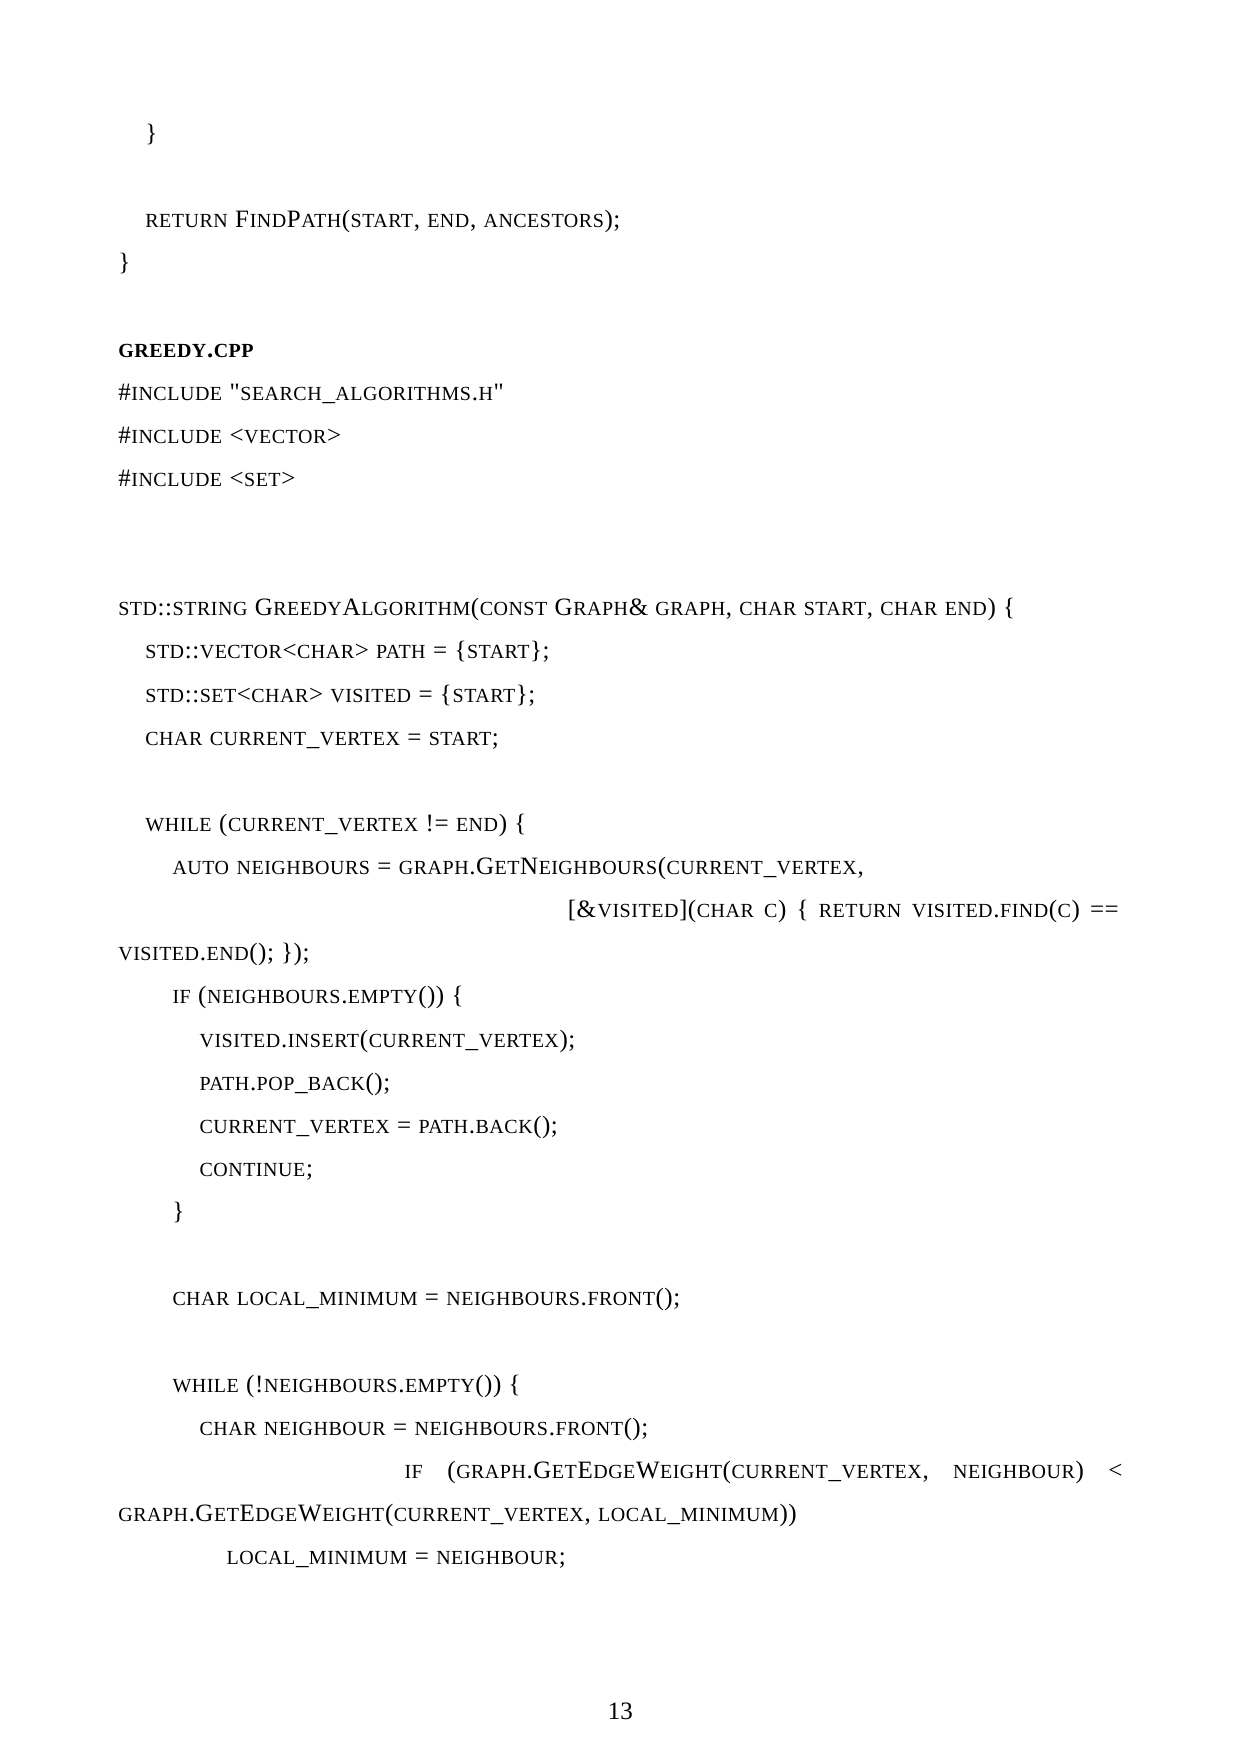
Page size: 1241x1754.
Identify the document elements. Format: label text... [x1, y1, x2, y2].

text #include "search_algorithms.h" [118, 377, 1122, 406]
text visited.insert(current_vertex); [118, 1024, 1122, 1052]
text while (!neighbours.empty()) { [118, 1369, 1122, 1397]
text greedy.cpp [118, 334, 1122, 362]
text std::vector<char> path = {start}; [118, 636, 1122, 664]
text if (neighbours.empty()) { [118, 981, 1122, 1009]
text char neighbour = neighbours.front(); [118, 1412, 1122, 1441]
text continue; [118, 1153, 1122, 1182]
text return FindPath(start, end, ancestors); [118, 204, 1122, 233]
text #include <set> [118, 463, 1122, 492]
text while (current_vertex != end) { [118, 808, 1122, 837]
text } [118, 247, 1122, 276]
text std::string GreedyAlgorithm(const Graph& graph, char start, char end) { [118, 592, 1122, 621]
text char local_minimum = neighbours.front(); [118, 1282, 1122, 1311]
text std::set<char> visited = {start}; [118, 679, 1122, 707]
text } [118, 118, 1122, 147]
text current_vertex = path.back(); [118, 1110, 1122, 1139]
text path.pop_back(); [118, 1067, 1122, 1096]
text local_minimum = neighbour; [118, 1541, 1122, 1570]
text } [118, 1196, 1122, 1225]
text if (graph.GetEdgeWeight(current_vertex, neighbour) < graph.GetEdgeWeight(current_vertex, local_minimum)) [118, 1455, 1122, 1527]
text char current_vertex = start; [118, 722, 1122, 751]
text [&visited](char c) { return visited.find(c) == visited.end(); }); [118, 894, 1122, 966]
text auto neighbours = graph.GetNeighbours(current_vertex, [118, 851, 1122, 880]
text #include <vector> [118, 420, 1122, 449]
